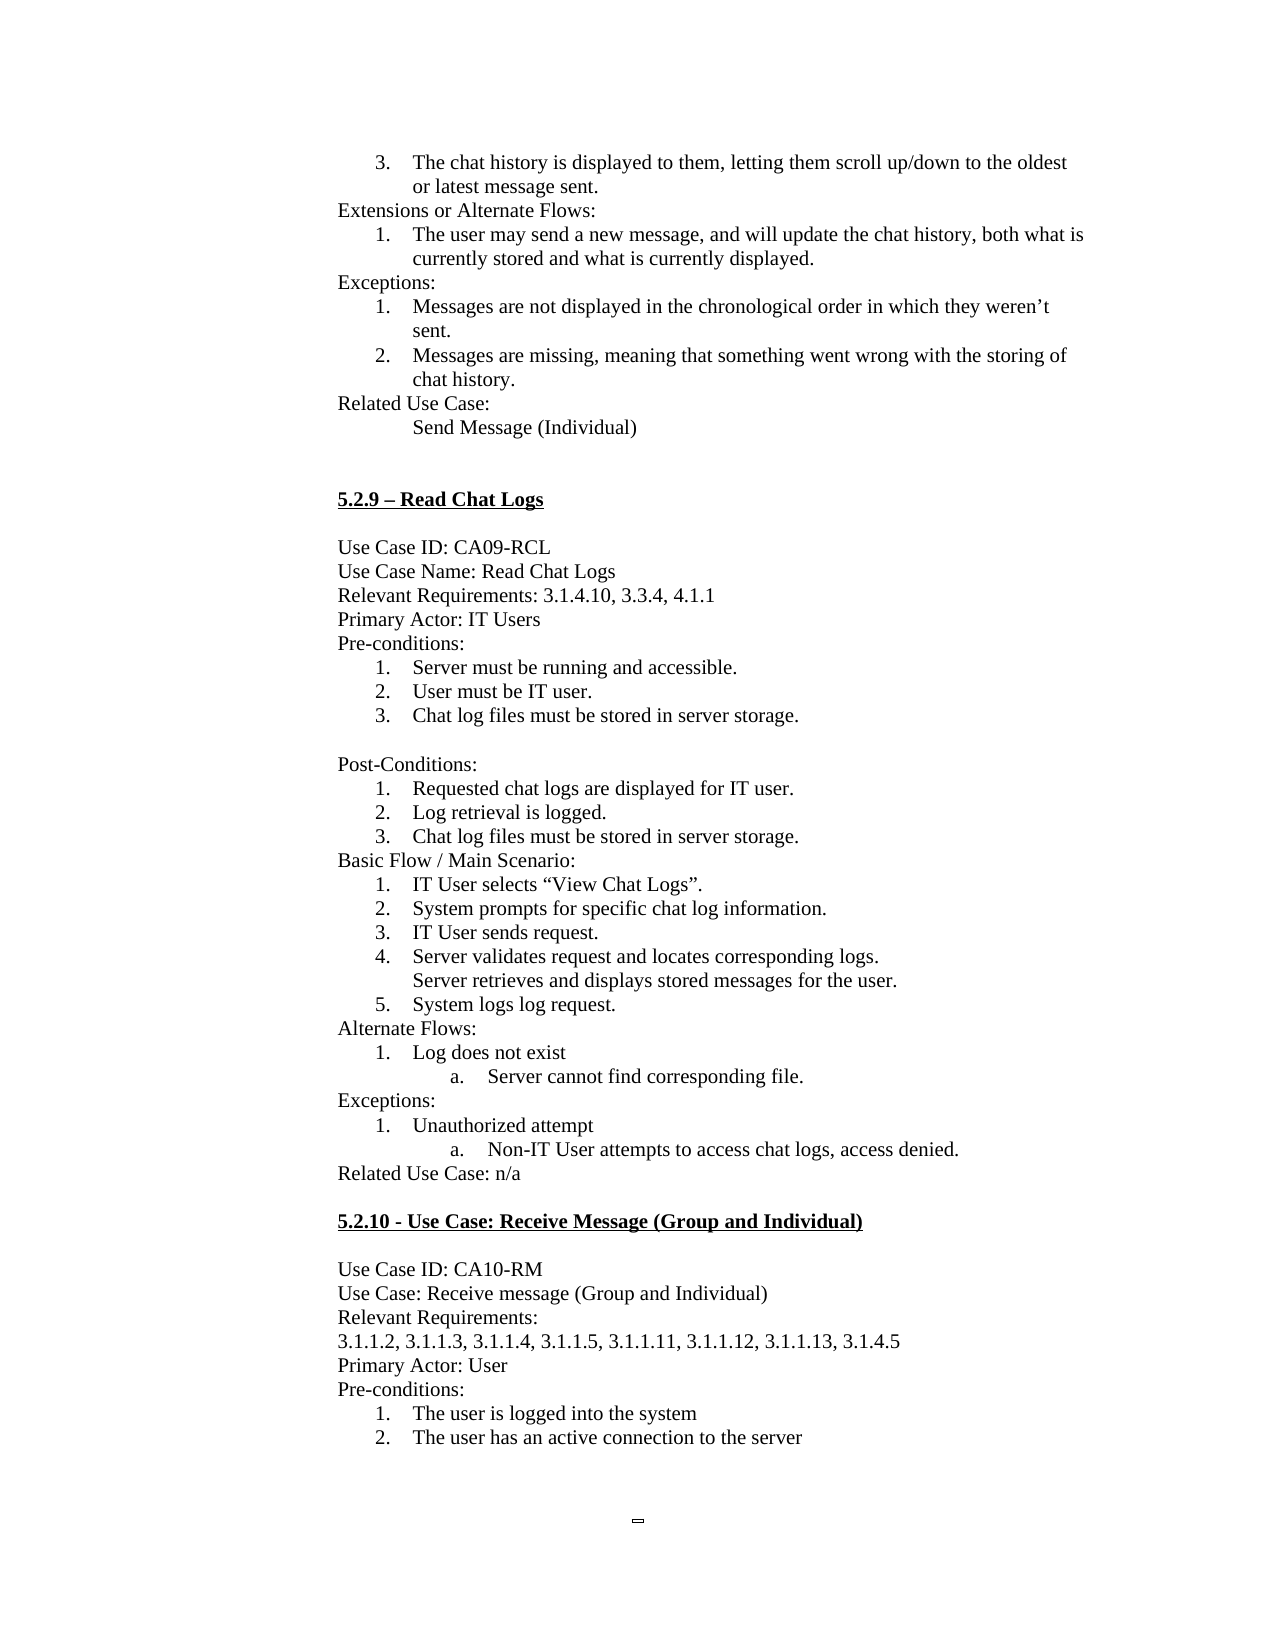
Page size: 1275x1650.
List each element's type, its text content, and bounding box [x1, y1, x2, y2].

list Server must be running and accessible. [375, 655, 1087, 679]
list Unauthorized attempt [375, 1112, 1087, 1137]
list System logs log request. [375, 992, 1087, 1016]
text Pre-conditions: [337, 631, 1087, 655]
text Extensions or Alternate Flows: [337, 198, 1087, 222]
list Messages are not displayed in the chronological order in which they weren’t sent. [375, 294, 1087, 342]
text Relevant Requirements: 3.1.4.10, 3.3.4, 4.1.1 [337, 583, 1087, 607]
list Requested chat logs are displayed for IT user. [375, 776, 1087, 800]
list Chat log files must be stored in server storage. [375, 824, 1087, 848]
list Server validates request and locates corresponding logs. Server retrieves and displays stored messages for the user. [375, 944, 1087, 992]
list The chat history is displayed to them, letting them scroll up/down to the oldest or latest message sent. [375, 150, 1087, 198]
text Exceptions: [337, 1088, 1087, 1112]
list The user is logged into the system [375, 1401, 1087, 1425]
text Use Case ID: CA09-RCL [337, 535, 1087, 559]
text Exceptions: [262, 270, 1087, 294]
list The user may send a new message, and will update the chat history, both what is currently stored and what is currently displayed. [375, 222, 1087, 270]
text Pre-conditions: [337, 1377, 1087, 1401]
text 5.2.10 - Use Case: Receive Message (Group and Individual) [337, 1209, 1087, 1233]
list The user has an active connection to the server [375, 1425, 1087, 1449]
text Use Case: Receive message (Group and Individual) [337, 1281, 1087, 1305]
text 3.1.1.2, 3.1.1.3, 3.1.1.4, 3.1.1.5, 3.1.1.11, 3.1.1.12, 3.1.1.13, 3.1.4.5 [337, 1329, 1087, 1353]
text Use Case ID: CA10-RM [337, 1257, 1087, 1281]
text Send Message (Individual) [337, 415, 1087, 439]
list User must be IT user. [375, 679, 1087, 703]
list Log retrieval is logged. [375, 800, 1087, 824]
list Non-IT User attempts to access chat logs, access denied. [450, 1137, 1087, 1161]
text 5.2.9 – Read Chat Logs [337, 487, 1087, 511]
list Log does not exist [375, 1040, 1087, 1064]
text Related Use Case: n/a [337, 1161, 1087, 1185]
list IT User selects “View Chat Logs”. [375, 872, 1087, 896]
list Chat log files must be stored in server storage. [375, 703, 1087, 727]
text Relevant Requirements: [337, 1305, 1087, 1329]
list Messages are missing, meaning that something went wrong with the storing of chat history. [375, 342, 1087, 391]
text Use Case Name: Read Chat Logs [337, 559, 1087, 583]
text Basic Flow / Main Scenario: [337, 848, 1087, 872]
list Server cannot find corresponding file. [450, 1064, 1087, 1088]
list System prompts for specific chat log information. [375, 896, 1087, 920]
text Primary Actor: User [337, 1353, 1087, 1377]
text Primary Actor: IT Users [337, 607, 1087, 631]
text Related Use Case: [337, 391, 1087, 415]
text Alternate Flows: [337, 1016, 1087, 1040]
text Post-Conditions: [337, 752, 1087, 776]
list IT User sends request. [375, 920, 1087, 944]
